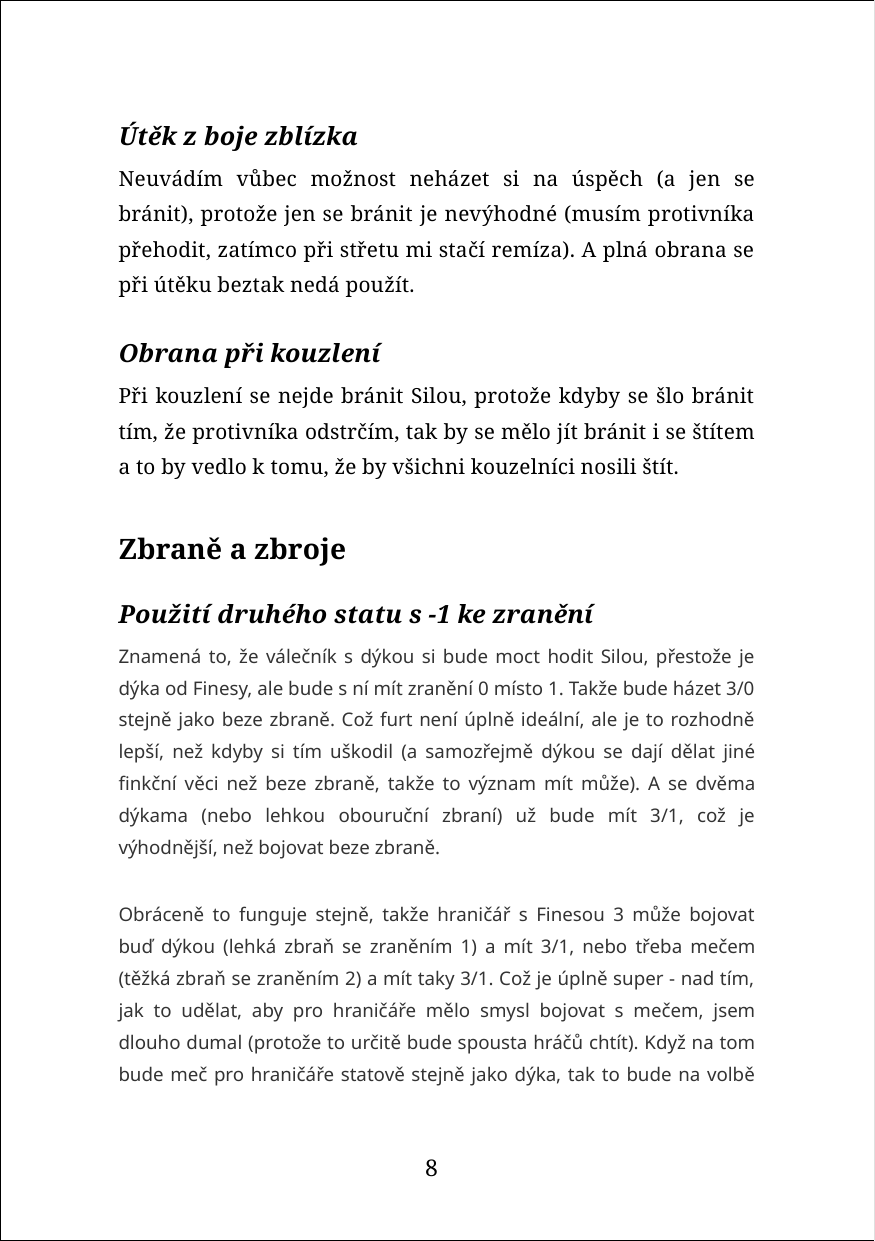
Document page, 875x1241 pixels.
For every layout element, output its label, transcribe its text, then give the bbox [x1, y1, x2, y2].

subtitle Zbraně a zbroje [118, 529, 756, 568]
subtitle Obrana při kouzlení [118, 336, 756, 370]
text Neuvádím vůbec možnost neházet si na úspěch (a jen se bránit), protože jen se bránit je nevýhodné (musím protivníka přehodit, zatímco při střetu mi stačí remíza). A plná obrana se při útěku beztak nedá použít. [118, 164, 756, 299]
text Při kouzlení se nejde bránit Silou, protože kdyby se šlo bránit tím, že protivníka odstrčím, tak by se mělo jít bránit i se štítem a to by vedlo k tomu, že by všichni kouzelníci nosili štít. [118, 381, 756, 481]
subtitle Použití druhého statu s -1 ke zranění [118, 597, 756, 631]
subtitle Útěk z boje zblízka [118, 118, 756, 152]
text Znamená to, že válečník s dýkou si bude moct hodit Silou, přestože je dýka od Finesy, ale bude s ní mít zranění 0 místo 1. Takže bude házet 3/0 stejně jako beze zbraně. Což furt není úplně ideální, ale je to rozhodně lepší, než kdyby si tím uškodil (a samozřejmě dýkou se dají dělat jiné finkční věci než beze zbraně, takže to význam mít může). A se dvěma dýkama (nebo lehkou obouruční zbraní) už bude mít 3/1, což je výhodnější, než bojovat beze zbraně. Obráceně to funguje stejně, takže hraničář s Finesou 3 může bojovat buď dýkou (lehká zbraň se zraněním 1) a mít 3/1, nebo třeba mečem (těžká zbraň se zraněním 2) a mít taky 3/1. Což je úplně super - nad tím, jak to udělat, aby pro hraničáře mělo smysl bojovat s mečem, jsem dlouho dumal (protože to určitě bude spousta hráčů chtít). Když na tom bude meč pro hraničáře statově stejně jako dýka, tak to bude na volbě [118, 643, 756, 1087]
